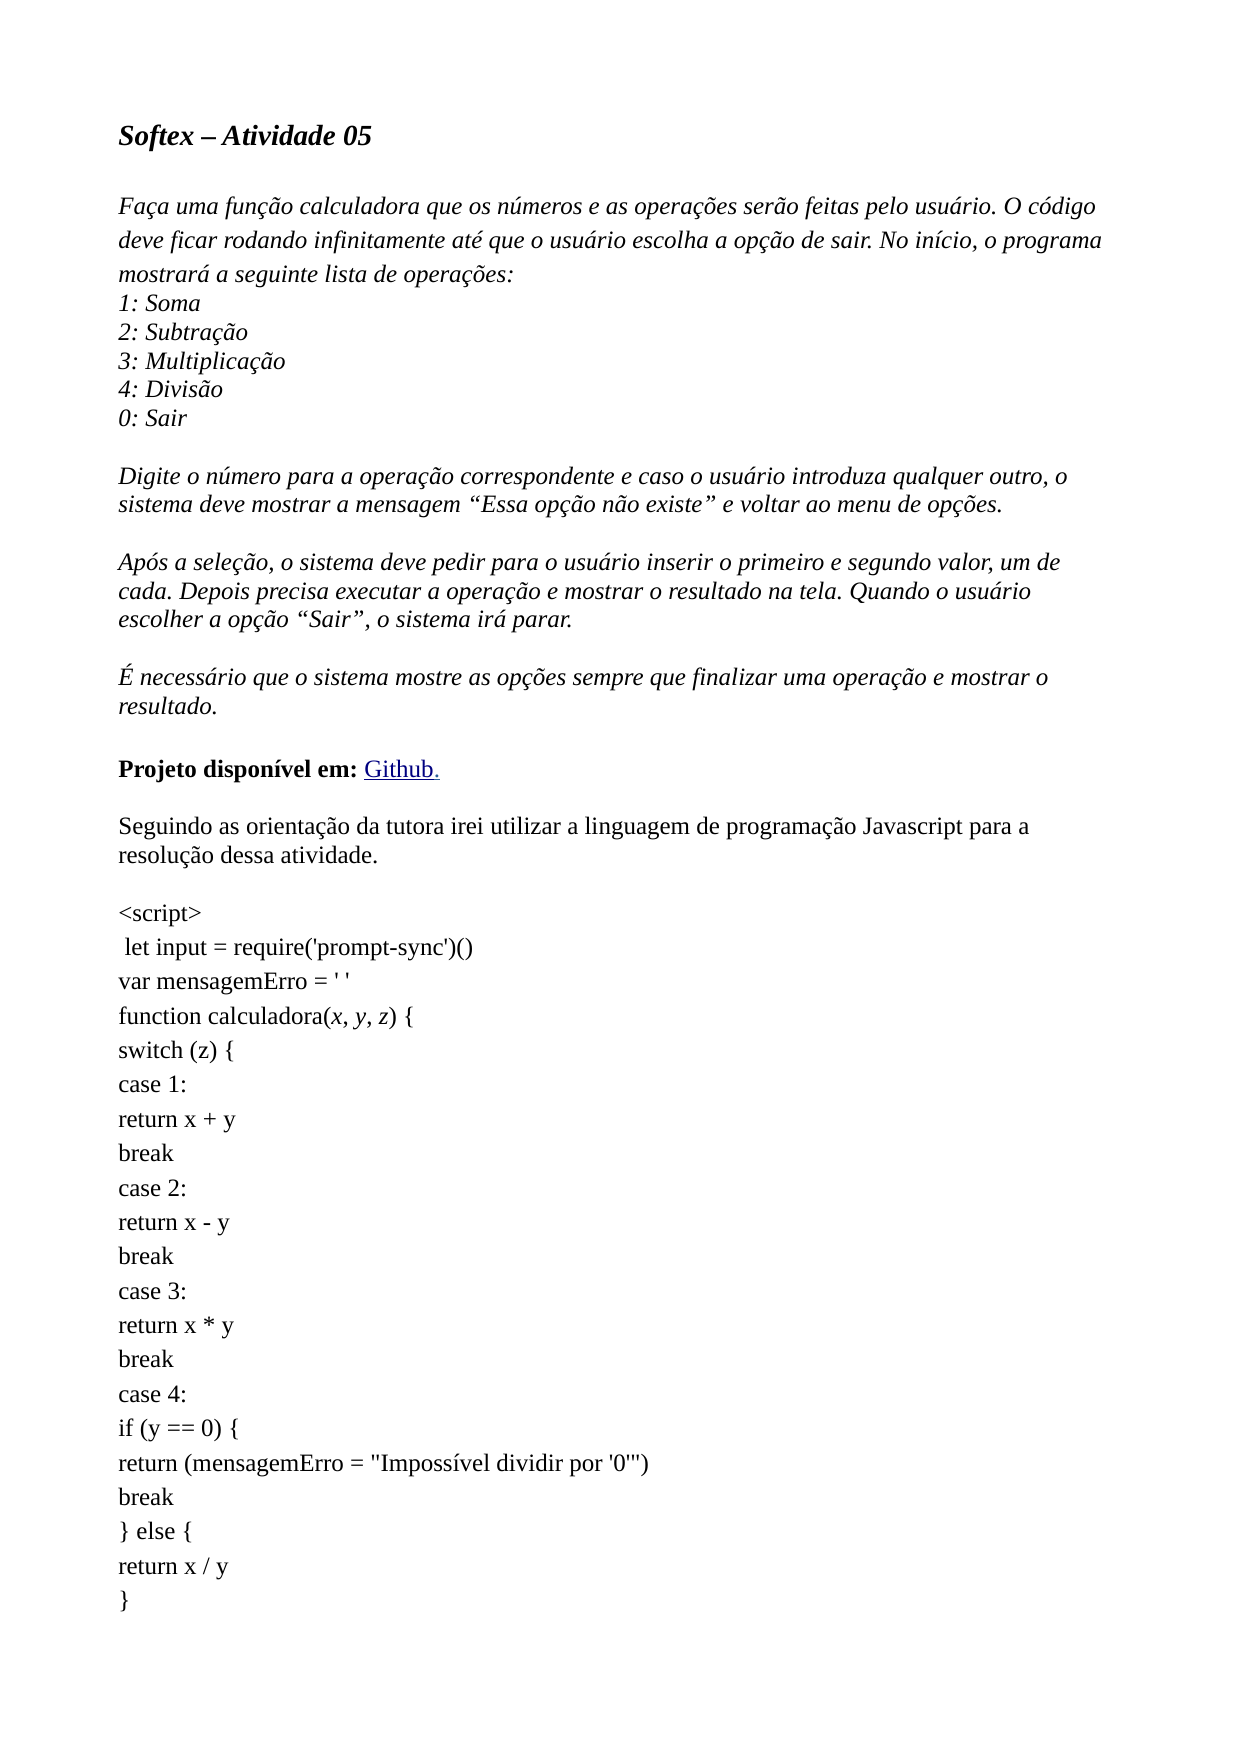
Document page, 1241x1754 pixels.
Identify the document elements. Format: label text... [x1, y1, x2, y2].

text return x * y [118, 1304, 1122, 1339]
text Softex – Atividade 05 [118, 118, 1122, 152]
text break [118, 1236, 1122, 1270]
text switch (z) { [118, 1029, 1122, 1064]
text <script> [118, 898, 1122, 926]
text return x - y [118, 1201, 1122, 1236]
text Seguindo as orientação da tutora irei utilizar a linguagem de programação Javascript para a resolução dessa atividade. [118, 811, 1122, 869]
text if (y == 0) { [118, 1408, 1122, 1442]
text return x + y [118, 1098, 1122, 1133]
text case 3: [118, 1270, 1122, 1304]
text Faça uma função calculadora que os números e as operações serão feitas pelo usuário. O código deve ficar rodando infinitamente até que o usuário escolha a opção de sair. No início, o programa mostrará a seguinte lista de operações: [118, 185, 1122, 288]
text 1: Soma [118, 288, 1122, 317]
text case 1: [118, 1064, 1122, 1098]
text 2: Subtração [118, 317, 1122, 346]
text Após a seleção, o sistema deve pedir para o usuário inserir o primeiro e segundo valor, um de cada. Depois precisa executar a operação e mostrar o resultado na tela. Quando o usuário escolher a opção “Sair”, o sistema irá parar. [118, 547, 1122, 633]
text } else { [118, 1511, 1122, 1545]
text Projeto disponível em: Github. [118, 754, 1122, 783]
text 4: Divisão [118, 374, 1122, 403]
text break [118, 1133, 1122, 1167]
text É necessário que o sistema mostre as opções sempre que finalizar uma operação e mostrar o resultado. [118, 662, 1122, 719]
text } [118, 1579, 1122, 1614]
text return x / y [118, 1545, 1122, 1579]
text function calculadora(x, y, z) { [118, 995, 1122, 1029]
text 3: Multiplicação [118, 346, 1122, 374]
text let input = require('prompt-sync')() [118, 926, 1122, 961]
text var mensagemErro = ' ' [118, 961, 1122, 995]
text Digite o número para a operação correspondente e caso o usuário introduza qualquer outro, o sistema deve mostrar a mensagem “Essa opção não existe” e voltar ao menu de opções. [118, 461, 1122, 518]
text case 4: [118, 1373, 1122, 1408]
text break [118, 1339, 1122, 1373]
text case 2: [118, 1167, 1122, 1201]
text 0: Sair [118, 403, 1122, 432]
text return (mensagemErro = "Impossível dividir por '0'") [118, 1442, 1122, 1476]
text break [118, 1476, 1122, 1511]
